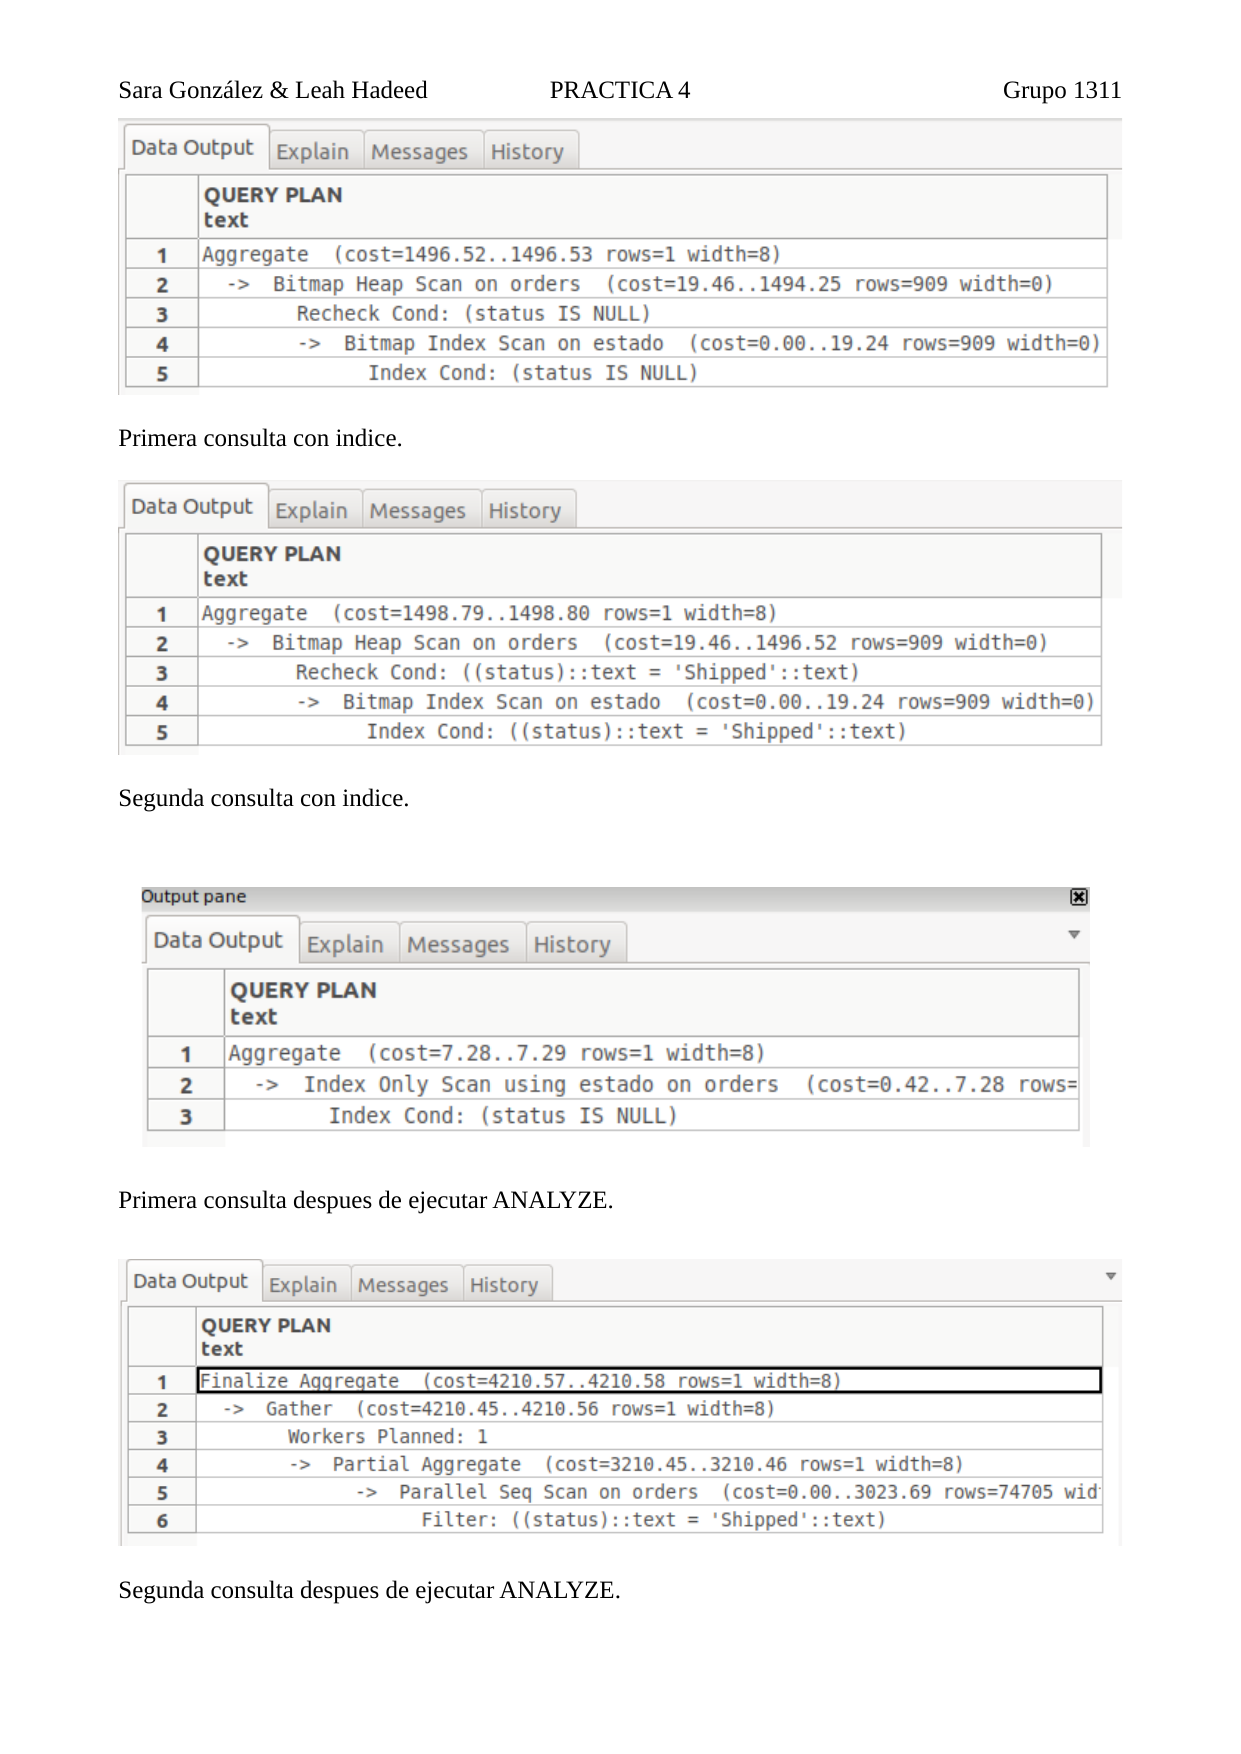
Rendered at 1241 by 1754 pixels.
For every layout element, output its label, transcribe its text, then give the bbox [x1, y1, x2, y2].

text Segunda consulta con indice. [118, 783, 1122, 812]
text Segunda consulta despues de ejecutar ANALYZE. [118, 1575, 1122, 1603]
picture [118, 480, 1123, 755]
picture [118, 1259, 1123, 1546]
text Primera consulta con indice. [118, 423, 1122, 452]
text Primera consulta despues de ejecutar ANALYZE. [118, 1185, 1122, 1214]
picture [118, 118, 1123, 395]
picture [141, 887, 1090, 1147]
